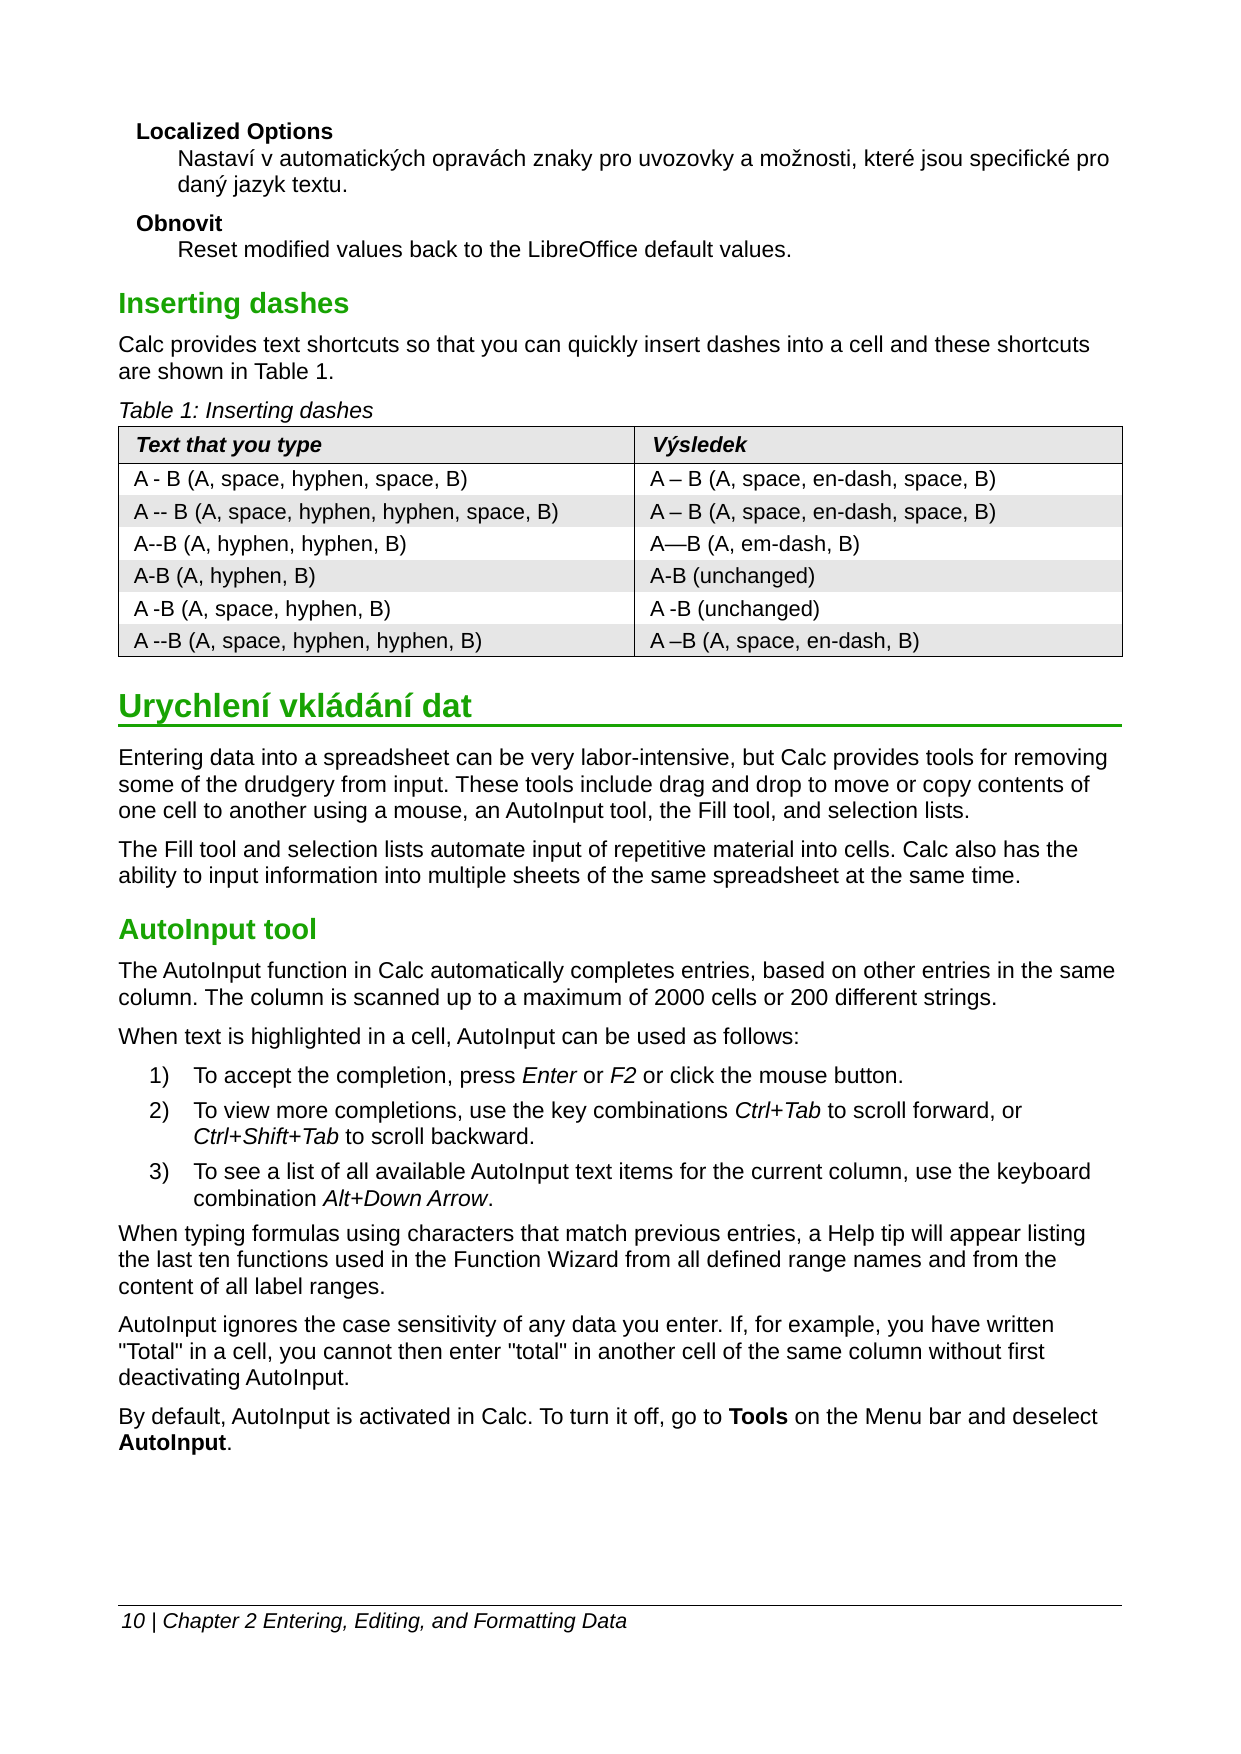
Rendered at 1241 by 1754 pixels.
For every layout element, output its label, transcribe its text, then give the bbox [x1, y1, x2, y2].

text When text is highlighted in a cell, AutoInput can be used as follows: [118, 1023, 1122, 1049]
subtitle Urychlení vkládání dat [118, 686, 1122, 724]
table_cell A--B (A, hyphen, hyphen, B) [119, 527, 634, 559]
table_cell A - B (A, space, hyphen, space, B) [119, 464, 634, 495]
table_cell A-B (unchanged) [635, 560, 1122, 592]
table_cell A -- B (A, space, hyphen, hyphen, space, B) [119, 495, 634, 527]
table_header Výsledek [635, 427, 1122, 463]
list To view more completions, use the key combinations Ctrl+Tab to scroll forward, or Ctrl+Shift+Tab to scroll backward. [169, 1097, 1122, 1149]
text Entering data into a spreadsheet can be very labor-intensive, but Calc provides tools for removing some of the drudgery from input. These tools include drag and drop to move or copy contents of one cell to another using a mouse, an AutoInput tool, the Fill tool, and selection lists. [118, 744, 1122, 823]
text When typing formulas using characters that match previous entries, a Help tip will appear listing the last ten functions used in the Function Wizard from all defined range names and from the content of all label ranges. [118, 1220, 1122, 1299]
table_header Text that you type [119, 427, 634, 463]
table_cell A --B (A, space, hyphen, hyphen, B) [119, 624, 634, 656]
text The AutoInput function in Calc automatically completes entries, based on other entries in the same column. The column is scanned up to a maximum of 2000 cells or 200 different strings. [118, 957, 1122, 1010]
table_cell A – B (A, space, en-dash, space, B) [635, 495, 1122, 527]
table_cell A -B (unchanged) [635, 592, 1122, 624]
table_cell A -B (A, space, hyphen, B) [119, 592, 634, 624]
subtitle AutoInput tool [118, 912, 1122, 946]
text Obnovit [136, 210, 1122, 236]
subtitle Inserting dashes [118, 286, 1122, 319]
text Localized Options [136, 118, 1122, 144]
text Nastaví v automatických opravách znaky pro uvozovky a možnosti, které jsou specifické pro daný jazyk textu. [177, 144, 1122, 197]
text AutoInput ignores the case sensitivity of any data you enter. If, for example, you have written "Total" in a cell, you cannot then enter "total" in another cell of the same column without first deactivating AutoInput. [118, 1311, 1122, 1391]
text Reset modified values back to the LibreOffice default values. [177, 236, 1122, 262]
table_cell A –B (A, space, en-dash, B) [635, 624, 1122, 656]
table_cell A—B (A, em-dash, B) [635, 527, 1122, 559]
table_cell A – B (A, space, en-dash, space, B) [635, 464, 1122, 495]
text By default, AutoInput is activated in Calc. To turn it off, go to Tools on the Menu bar and deselect AutoInput. [118, 1403, 1122, 1456]
text The Fill tool and selection lists automate input of repetitive material into cells. Calc also has the ability to input information into multiple sheets of the same spreadsheet at the same time. [118, 836, 1122, 888]
table_cell A-B (A, hyphen, B) [119, 560, 634, 592]
list To see a list of all available AutoInput text items for the current column, use the keyboard combination Alt+Down Arrow. [169, 1158, 1122, 1211]
text Calc provides text shortcuts so that you can quickly insert dashes into a cell and these shortcuts are shown in Table 1. [118, 331, 1122, 384]
list To accept the completion, press Enter or F2 or click the mouse button. [169, 1062, 1122, 1088]
text Table 1: Inserting dashes [118, 397, 1122, 423]
